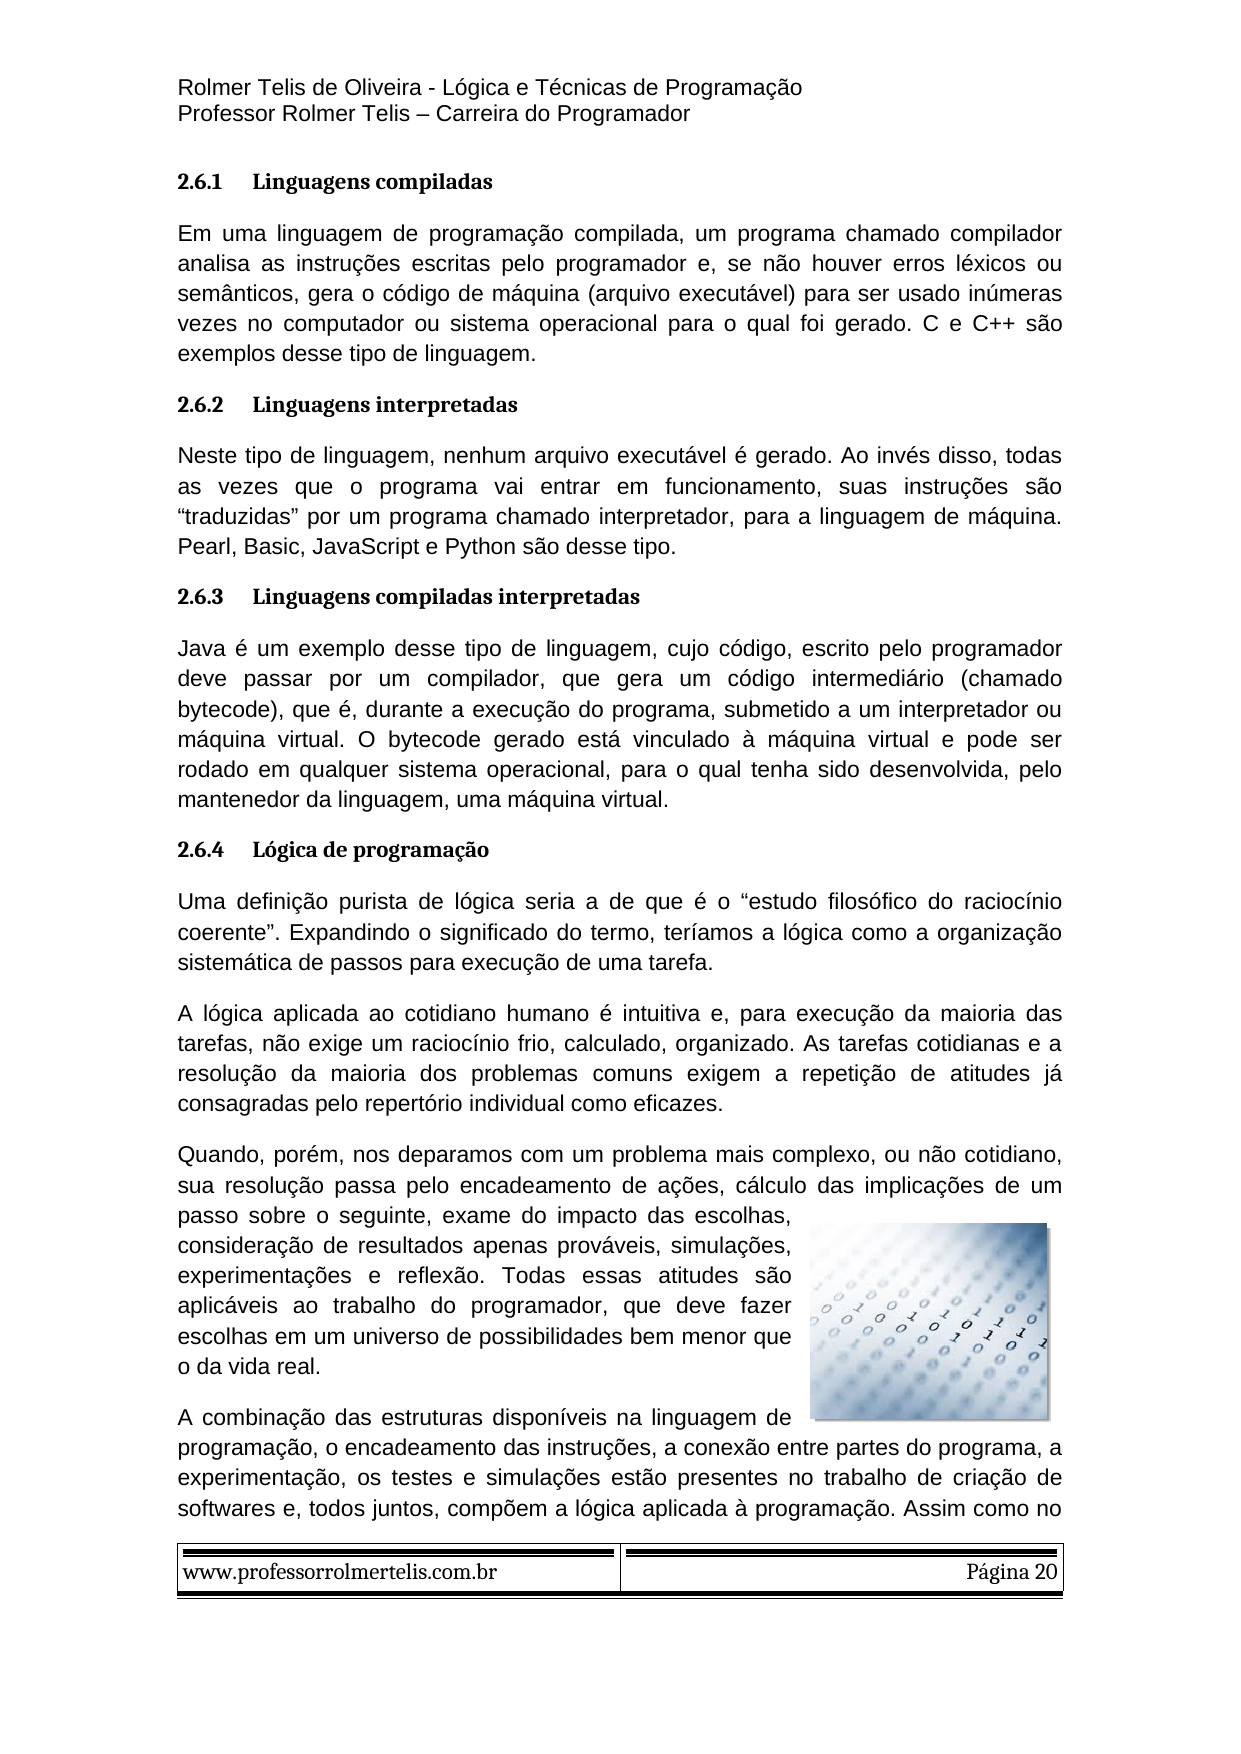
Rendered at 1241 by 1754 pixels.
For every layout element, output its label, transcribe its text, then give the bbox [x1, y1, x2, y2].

text Em uma linguagem de programação compilada, um programa chamado compilador analisa as instruções escritas pelo programador e, se não houver erros léxicos ou semânticos, gera o código de máquina (arquivo executável) para ser usado inúmeras vezes no computador ou sistema operacional para o qual foi gerado. C e C++ são exemplos desse tipo de linguagem. [177, 219, 1063, 367]
subtitle Lógica de programação [177, 837, 1063, 863]
subtitle Linguagens compiladas interpretadas [177, 584, 1063, 610]
text Neste tipo de linguagem, nenhum arquivo executável é gerado. Ao invés disso, todas as vezes que o programa vai entrar em funcionamento, suas instruções são “traduzidas” por um programa chamado interpretador, para a linguagem de máquina. Pearl, Basic, JavaScript e Python são desse tipo. [177, 442, 1063, 559]
text A combinação das estruturas disponíveis na linguagem de programação, o encadeamento das instruções, a conexão entre partes do programa, a experimentação, os testes e simulações estão presentes no trabalho de criação de softwares e, todos juntos, compõem a lógica aplicada à programação. Assim como no [177, 1404, 1063, 1521]
text Quando, porém, nos deparamos com um problema mais complexo, ou não cotidiano, sua resolução passa pelo encadeamento de ações, cálculo das implicações de um passo sobre o seguinte, exame do impacto das escolhas, consideração de resultados apenas prováveis, simulações, experimentações e reflexão. Todas essas atitudes são aplicáveis ao trabalho do programador, que deve fazer escolhas em um universo de possibilidades bem menor que o da vida real. [177, 1141, 1063, 1379]
subtitle Linguagens interpretadas [177, 391, 1063, 418]
text Uma definição purista de lógica seria a de que é o “estudo filosófico do raciocínio coerente”. Expandindo o significado do termo, teríamos a lógica como a organização sistemática de passos para execução de uma tarefa. [177, 888, 1063, 975]
subtitle Linguagens compiladas [177, 168, 1063, 195]
text Java é um exemplo desse tipo de linguagem, cujo código, escrito pelo programador deve passar por um compilador, que gera um código intermediário (chamado bytecode), que é, durante a execução do programa, submetido a um interpretador ou máquina virtual. O bytecode gerado está vinculado à máquina virtual e pode ser rodado em qualquer sistema operacional, para o qual tenha sido desenvolvida, pelo mantenedor da linguagem, uma máquina virtual. [177, 635, 1063, 812]
picture [810, 1223, 1047, 1419]
text A lógica aplicada ao cotidiano humano é intuitiva e, para execução da maioria das tarefas, não exige um raciocínio frio, calculado, organizado. As tarefas cotidianas e a resolução da maioria dos problemas comuns exigem a repetição de atitudes já consagradas pelo repertório individual como eficazes. [177, 1000, 1063, 1117]
